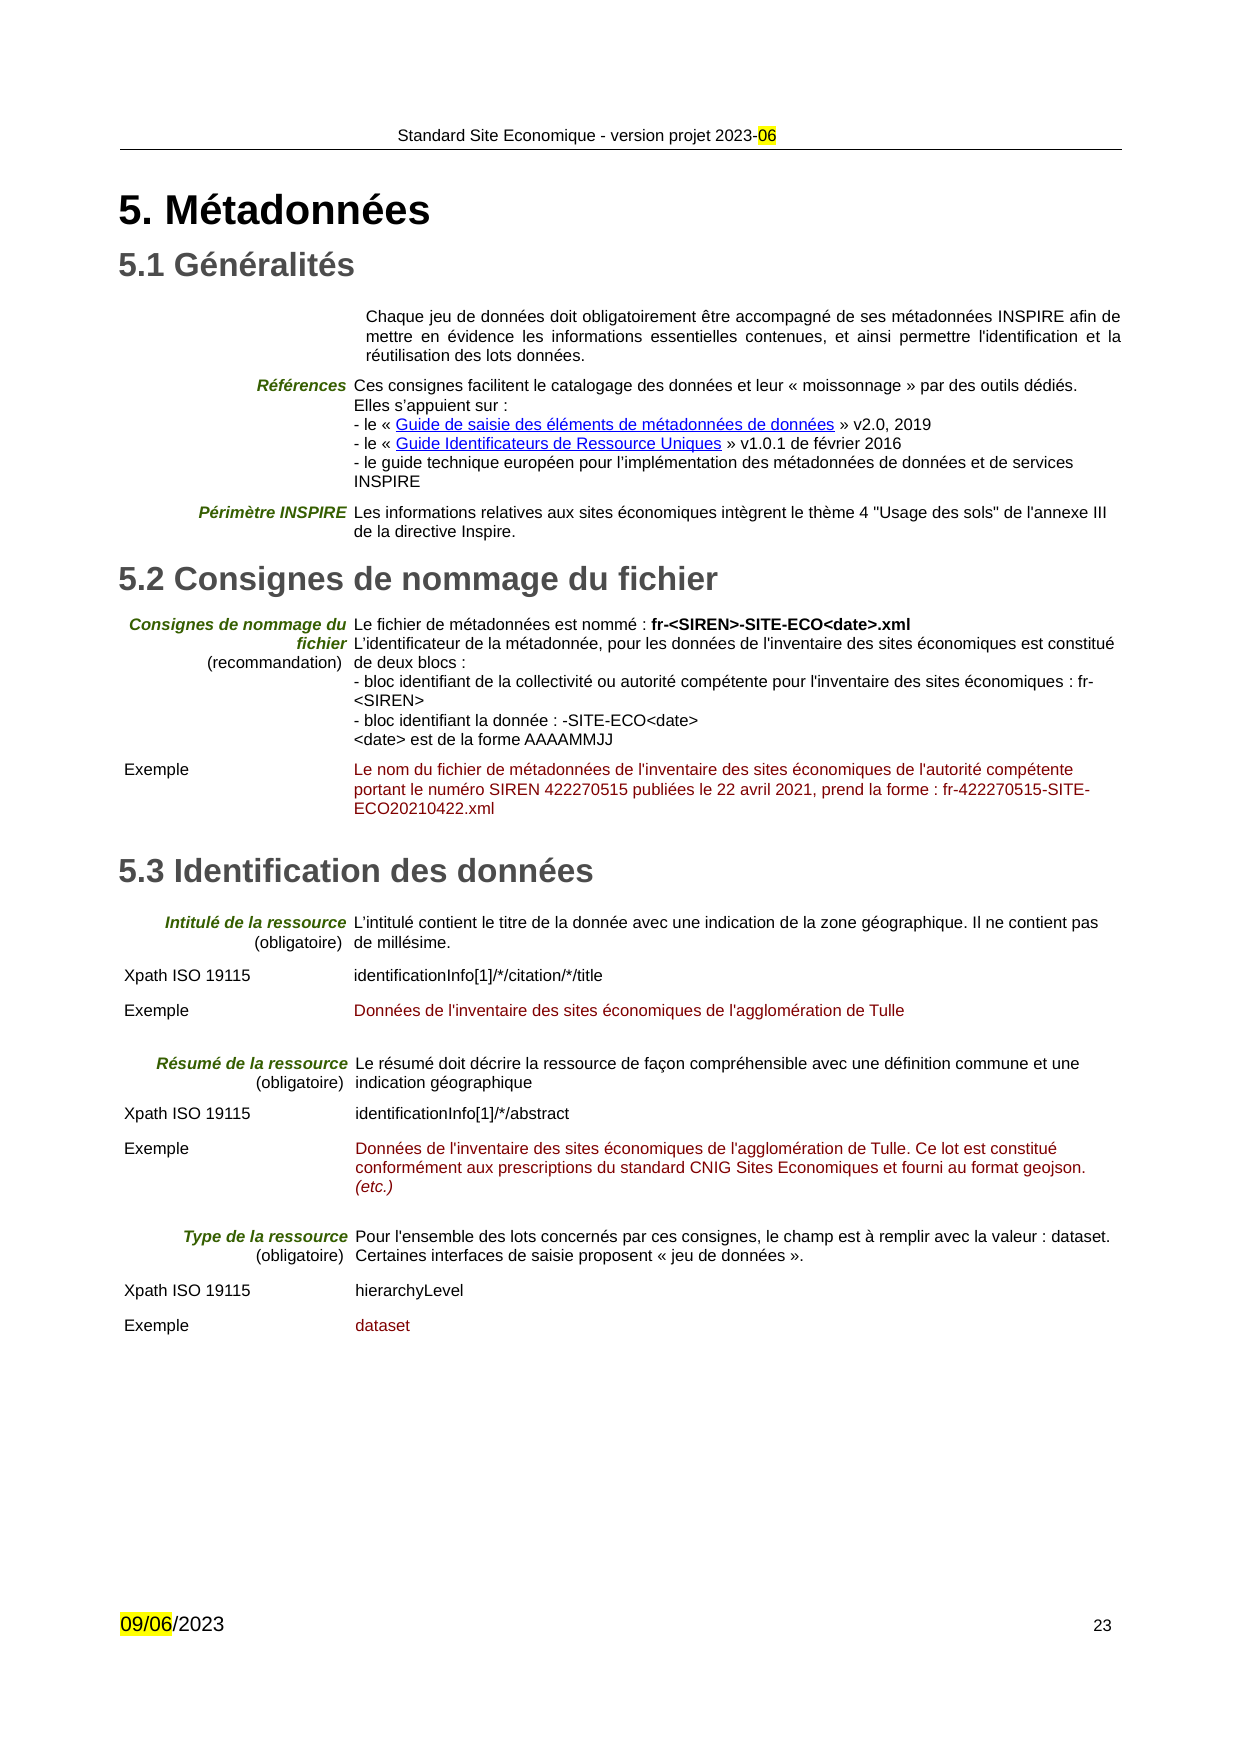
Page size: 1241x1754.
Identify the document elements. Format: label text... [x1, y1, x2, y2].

table_header Résumé de la ressource (obligatoire) [118, 1048, 355, 1098]
table_header Intitulé de la ressource (obligatoire) [118, 908, 354, 960]
table_cell Périmètre INSPIRE [118, 497, 354, 547]
table_cell Ces consignes facilitent le catalogage des données et leur « moissonnage » par des outils dédiés. Elles s’appuient sur : - le « Guide de saisie des éléments de métadonnées de données » v2.0, 2019 - le « Guide Identificateurs de Ressource Uniques » v1.0.1 de février 2016 - le guide technique européen pour l’implémentation des métadonnées de données et de services INSPIRE [354, 371, 1122, 497]
subtitle 5. Métadonnées [118, 186, 1122, 233]
table_header [118, 302, 354, 371]
table_cell Le nom du fichier de métadonnées de l'inventaire des sites économiques de l'autorité compétente portant le numéro SIREN 422270515 publiées le 22 avril 2021, prend la forme : fr-422270515-SITE-ECO20210422.xml [354, 754, 1122, 823]
subtitle 5.1 Généralités [118, 245, 1122, 284]
table_cell identificationInfo[1]/*/citation/*/title [354, 960, 1122, 995]
subtitle 5.3 Identification des données [118, 851, 1122, 890]
table_cell Exemple [118, 995, 354, 1029]
table_cell Xpath ISO 19115 [118, 960, 354, 995]
table_header Le fichier de métadonnées est nommé : fr-<SIREN>-SITE-ECO<date>.xml L’identificateur de la métadonnée, pour les données de l'inventaire des sites économiques est constitué de deux blocs : - bloc identifiant de la collectivité ou autorité compétente pour l'inventaire des sites économiques : fr-<SIREN> - bloc identifiant la donnée : -SITE-ECO<date> <date> est de la forme AAAAMMJJ [354, 609, 1122, 754]
table_cell Exemple [118, 1133, 355, 1202]
subtitle 5.2 Consignes de nommage du fichier [118, 558, 1122, 597]
table_cell hierarchyLevel [355, 1275, 1122, 1310]
table_cell identificationInfo[1]/*/abstract [355, 1098, 1122, 1133]
table_header L’intitulé contient le titre de la donnée avec une indication de la zone géographique. Il ne contient pas de millésime. [354, 908, 1122, 960]
table_header Chaque jeu de données doit obligatoirement être accompagné de ses métadonnées INSPIRE afin de mettre en évidence les informations essentielles contenues, et ainsi permettre l'identification et la réutilisation des lots données. [354, 302, 1122, 371]
table_cell Données de l'inventaire des sites économiques de l'agglomération de Tulle. Ce lot est constitué conformément aux prescriptions du standard CNIG Sites Economiques et fourni au format geojson. (etc.) [355, 1133, 1122, 1202]
table_cell Les informations relatives aux sites économiques intègrent le thème 4 "Usage des sols" de l'annexe III de la directive Inspire. [354, 497, 1122, 547]
table_cell Exemple [118, 1310, 355, 1341]
table_header Type de la ressource (obligatoire) [118, 1221, 355, 1275]
table_header Consignes de nommage du fichier (recommandation) [118, 609, 354, 754]
table_cell Xpath ISO 19115 [118, 1098, 355, 1133]
table_cell Xpath ISO 19115 [118, 1275, 355, 1310]
table_header Le résumé doit décrire la ressource de façon compréhensible avec une définition commune et une indication géographique [355, 1048, 1122, 1098]
table_header Pour l'ensemble des lots concernés par ces consignes, le champ est à remplir avec la valeur : dataset. Certaines interfaces de saisie proposent « jeu de données ». [355, 1221, 1122, 1275]
table_cell Données de l'inventaire des sites économiques de l'agglomération de Tulle [354, 995, 1122, 1029]
table_cell Références [118, 371, 354, 497]
table_cell Exemple [118, 754, 354, 823]
table_cell dataset [355, 1310, 1122, 1341]
